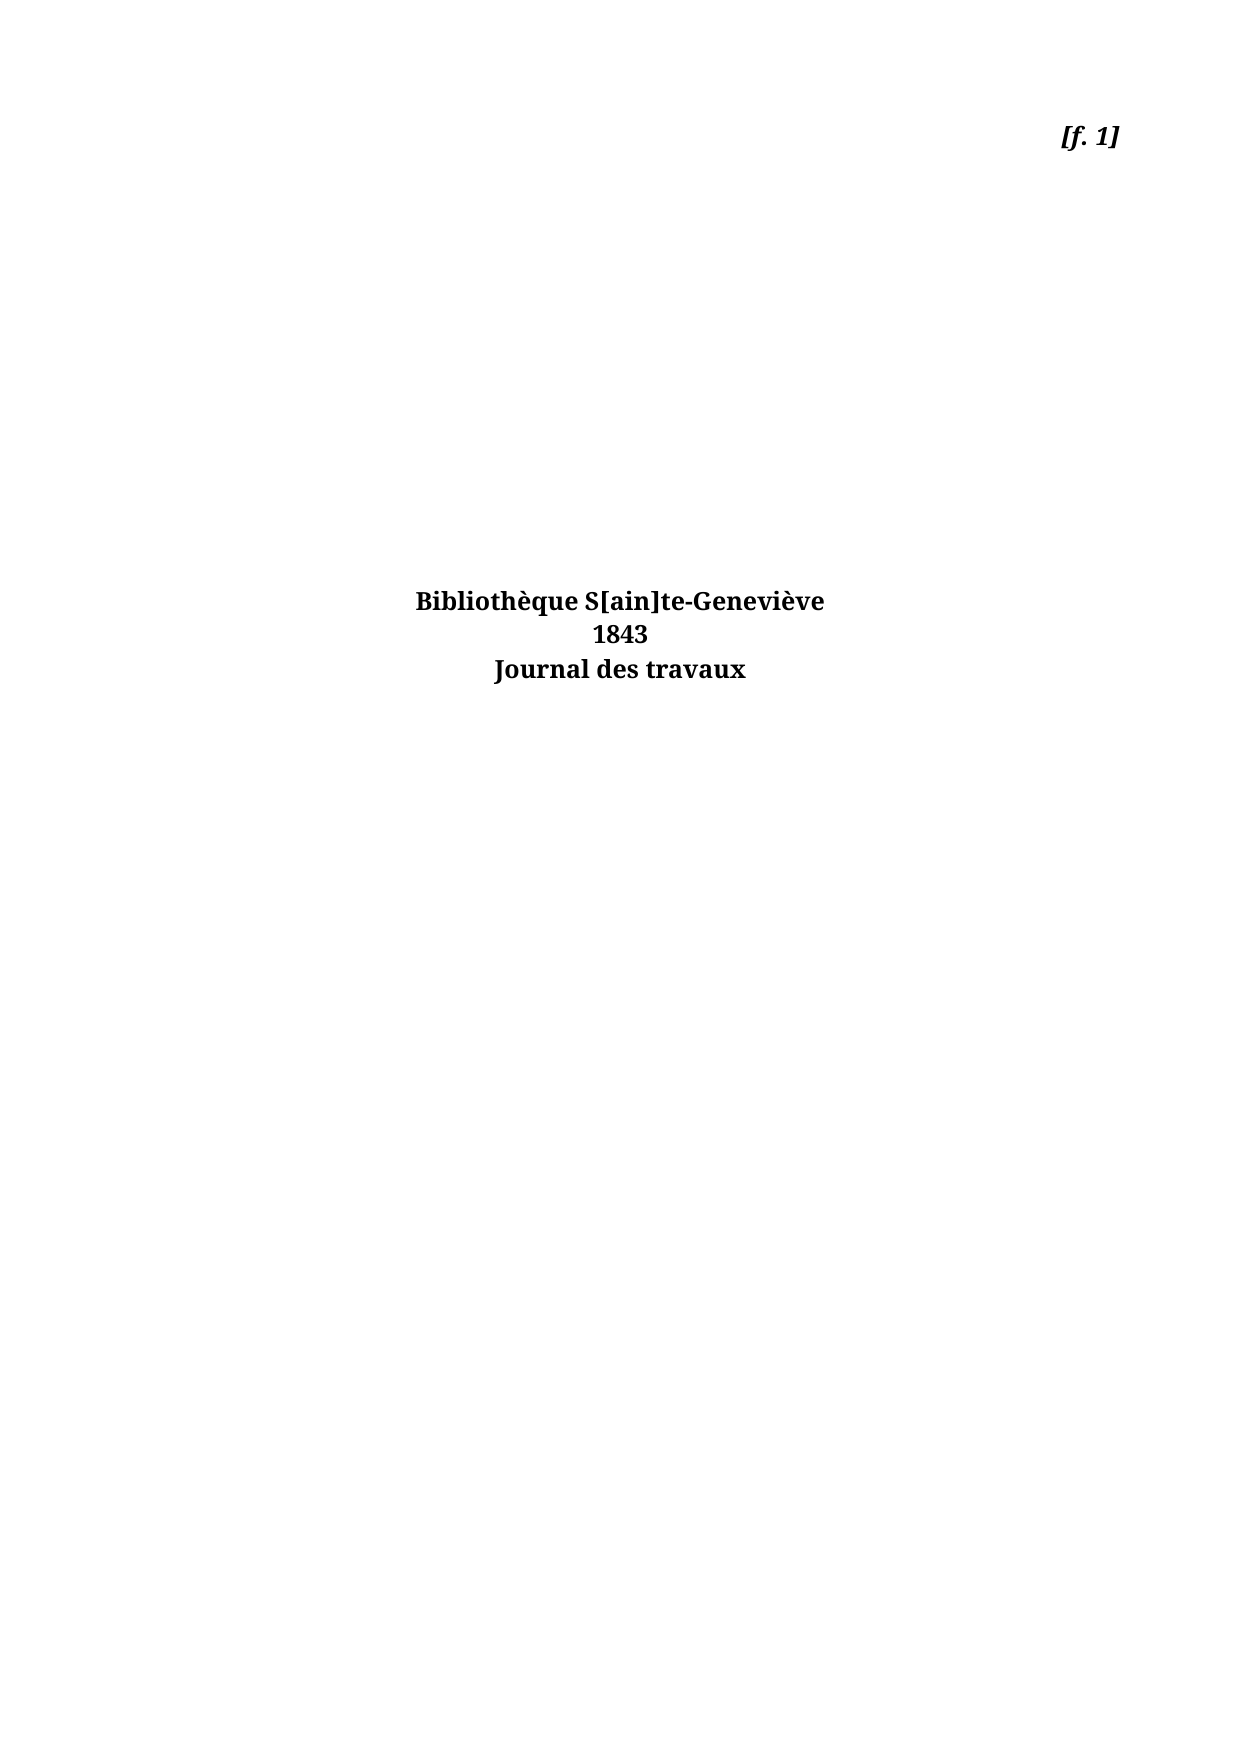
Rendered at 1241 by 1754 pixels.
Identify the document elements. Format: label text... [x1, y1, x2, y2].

text [f. 1] [118, 118, 1122, 152]
text Bibliothèque S[ain]te-Geneviève 1843 Journal des travaux [118, 583, 1122, 685]
